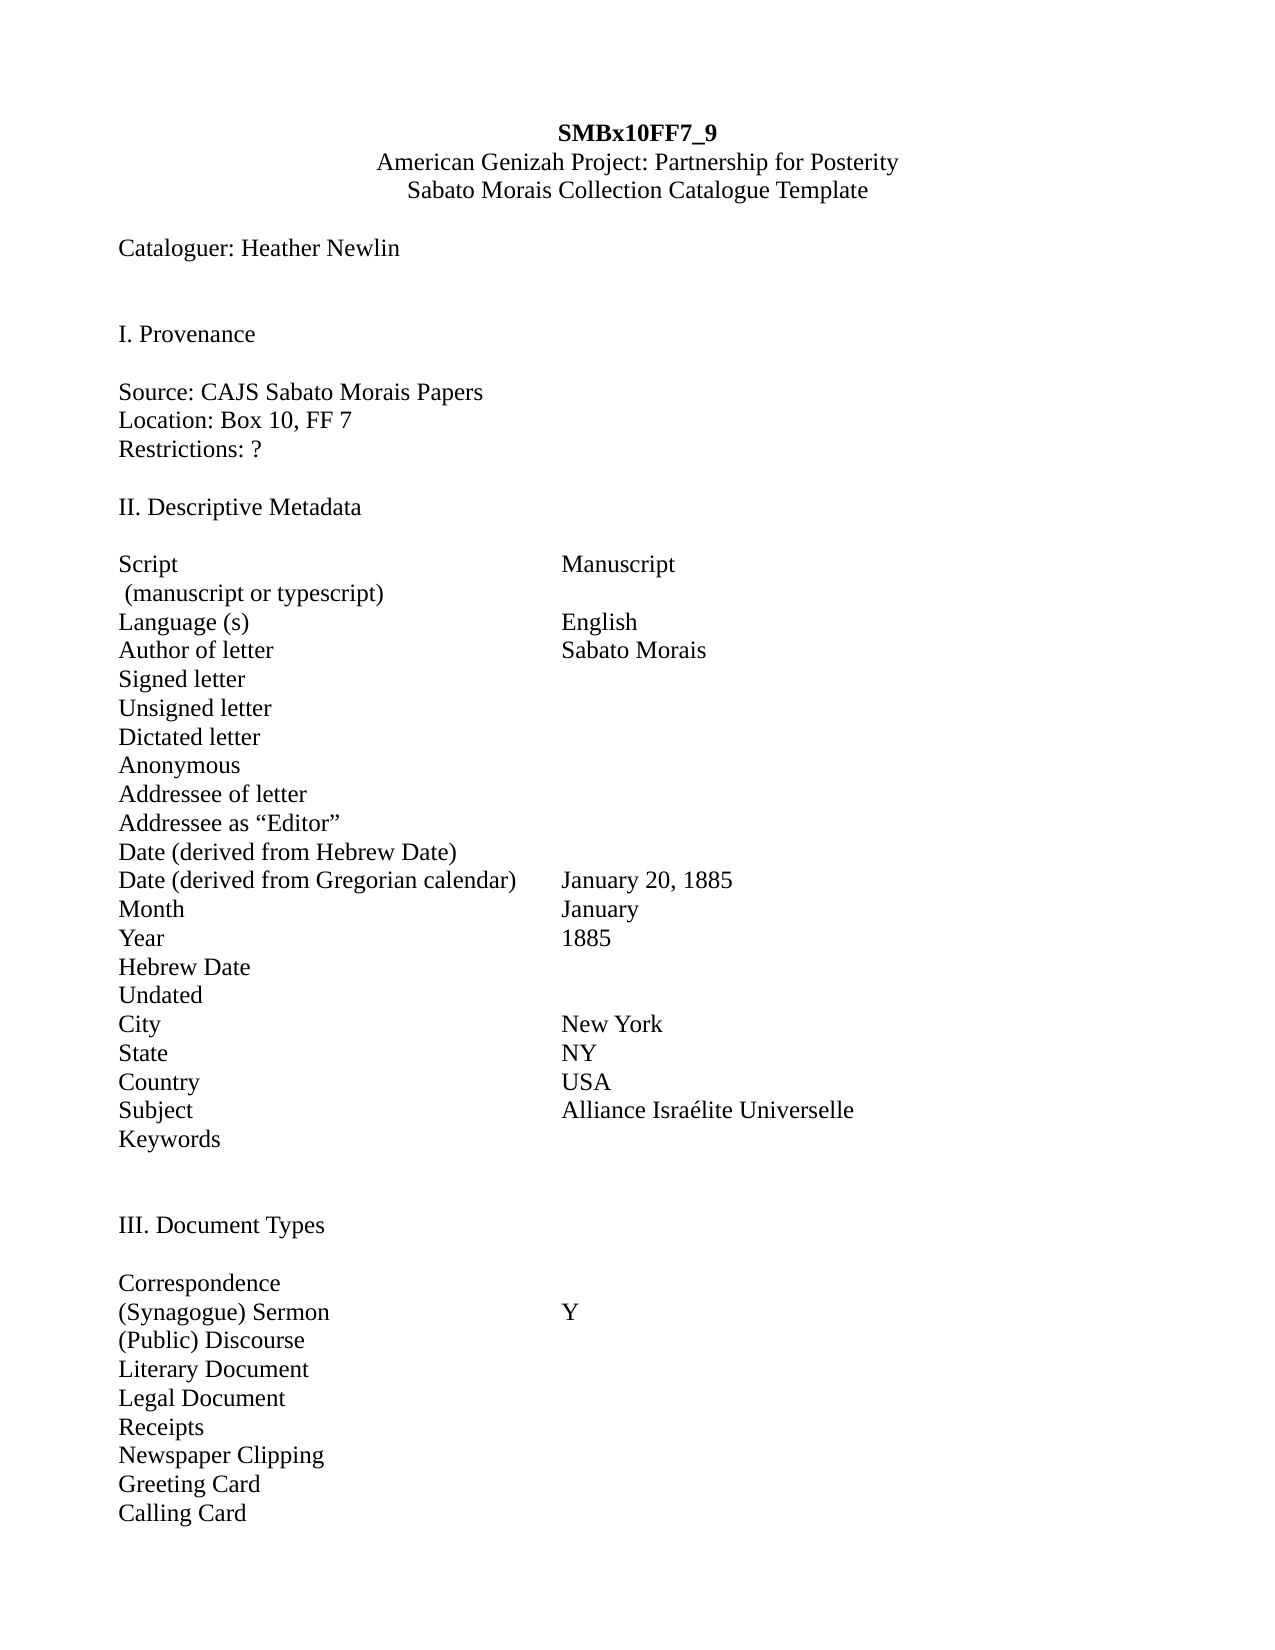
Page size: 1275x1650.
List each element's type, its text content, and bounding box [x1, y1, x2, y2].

text Year 1885 [118, 923, 1157, 952]
text II. Descriptive Metadata [118, 492, 1157, 521]
text State NY [118, 1038, 1157, 1067]
text Source: CAJS Sabato Morais Papers [118, 377, 1157, 406]
text (Public) Discourse [118, 1326, 1157, 1354]
text Receipts [118, 1412, 1157, 1441]
text American Genizah Project: Partnership for Posterity [118, 147, 1157, 176]
text Anonymous [118, 751, 1157, 779]
text Keywords [118, 1124, 1157, 1153]
text City New York [118, 1009, 1157, 1038]
text Sabato Morais Collection Catalogue Template [118, 176, 1157, 204]
text Date (derived from Hebrew Date) [118, 837, 1157, 866]
text Restrictions: ? [118, 434, 1157, 463]
text Legal Document [118, 1383, 1157, 1412]
text Cataloguer: Heather Newlin [118, 233, 1157, 262]
text Month January [118, 894, 1157, 923]
text SMBx10FF7_9 [118, 118, 1157, 147]
text I. Provenance [118, 319, 1157, 348]
text Hebrew Date [118, 952, 1157, 981]
text Undated [118, 981, 1157, 1009]
text Correspondence [118, 1268, 1157, 1297]
text Country USA [118, 1067, 1157, 1096]
text Script Manuscript [118, 549, 1157, 578]
text Date (derived from Gregorian calendar) January 20, 1885 [118, 866, 1157, 894]
text (manuscript or typescript) [118, 578, 1157, 607]
text Addressee of letter [118, 779, 1157, 808]
text Signed letter [118, 664, 1157, 693]
text Newspaper Clipping [118, 1441, 1157, 1469]
text Subject Alliance Israélite Universelle [118, 1096, 1157, 1124]
text Dictated letter [118, 722, 1157, 751]
text Unsigned letter [118, 693, 1157, 722]
text Greeting Card [118, 1469, 1157, 1498]
text Language (s) English [118, 607, 1157, 636]
text (Synagogue) Sermon Y [118, 1297, 1157, 1326]
text III. Document Types [118, 1211, 1157, 1239]
text Author of letter Sabato Morais [118, 636, 1157, 664]
text Addressee as “Editor” [118, 808, 1157, 837]
text Literary Document [118, 1354, 1157, 1383]
text Location: Box 10, FF 7 [118, 406, 1157, 434]
text Calling Card [118, 1498, 1157, 1527]
